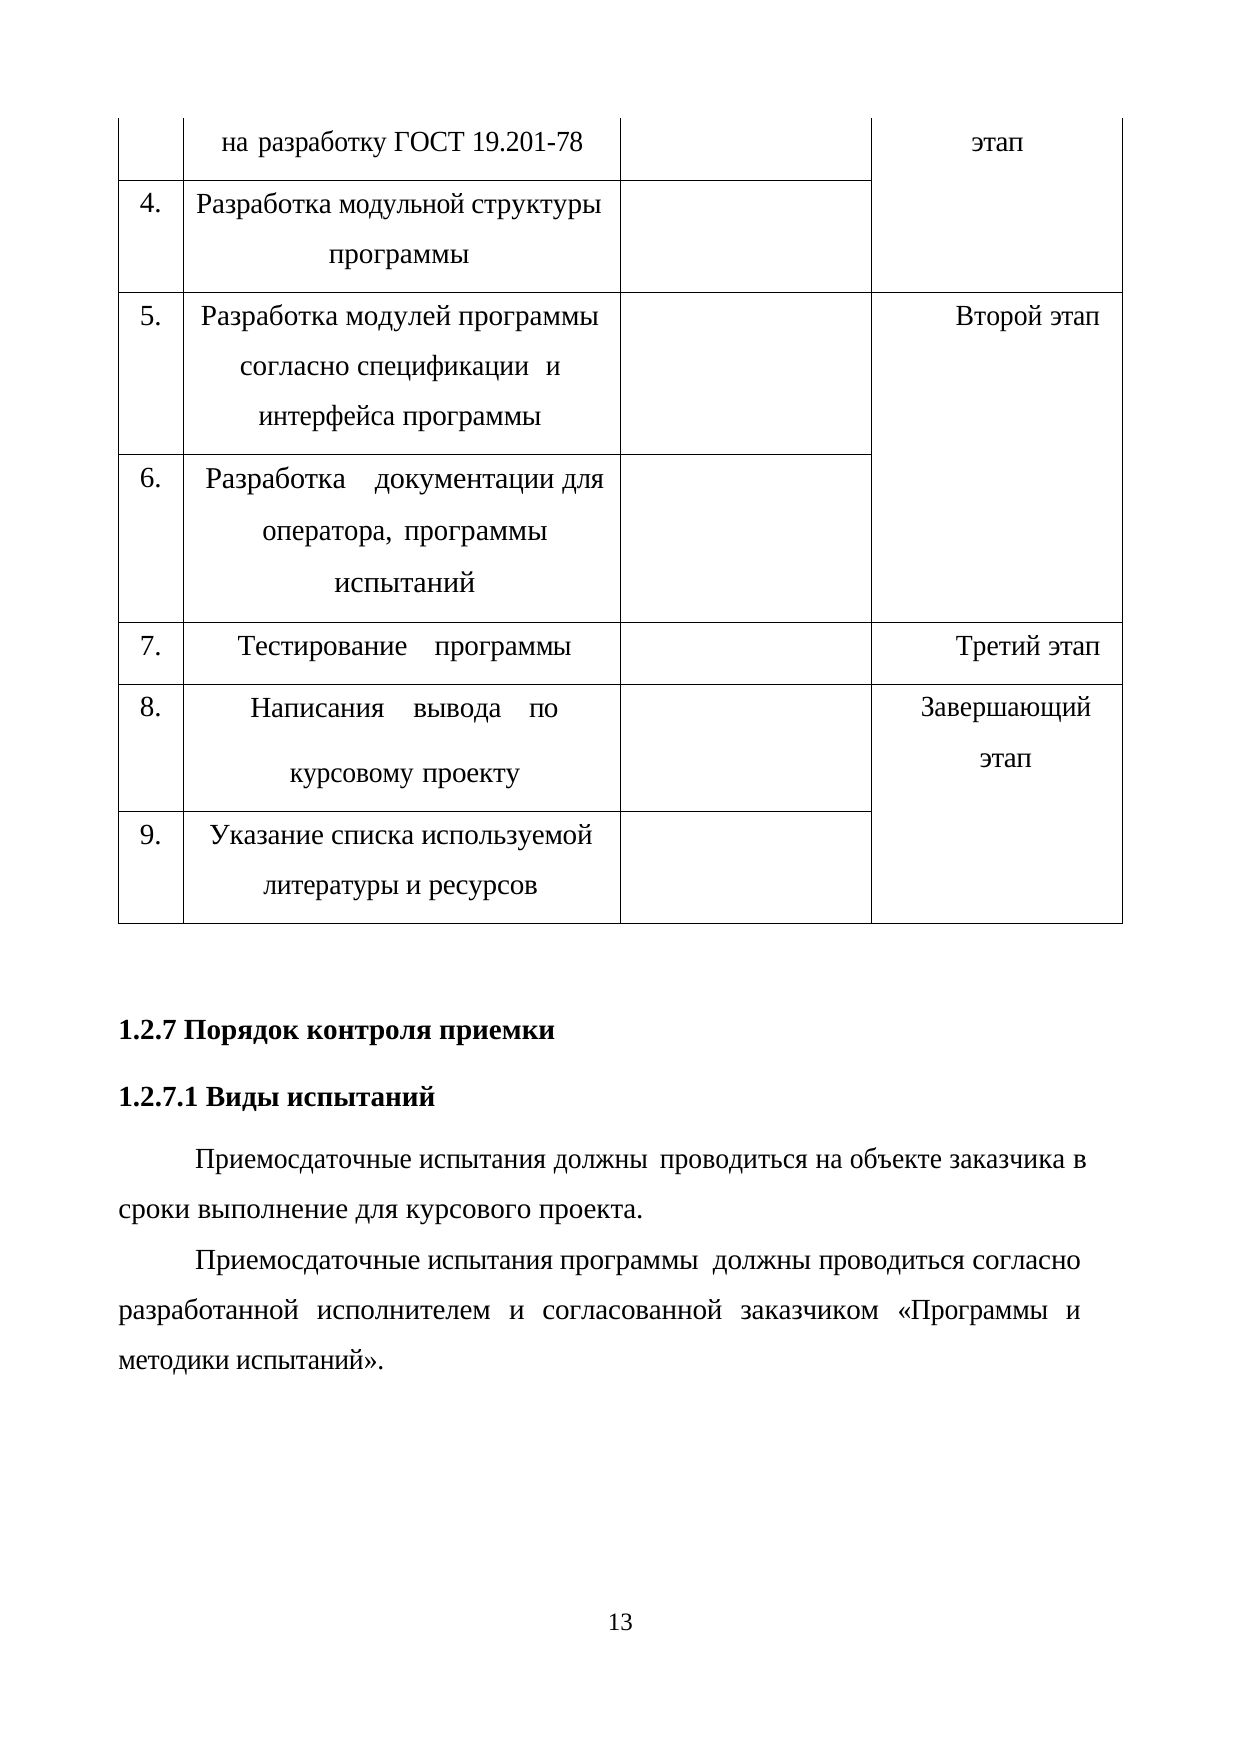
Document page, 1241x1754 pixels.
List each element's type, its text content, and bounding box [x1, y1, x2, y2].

table_cell 7. [119, 623, 183, 684]
table_cell [621, 293, 871, 454]
subtitle 1.2.7.1 Виды испытаний [118, 1079, 1122, 1113]
table_cell [621, 118, 871, 180]
table_cell Разработка модульной структуры программы [184, 181, 620, 292]
table_cell на разработку ГОСТ 19.201-78 [184, 118, 620, 180]
table_cell Второй этап [872, 293, 1122, 622]
table_cell [621, 685, 871, 811]
table_cell 8. [119, 685, 183, 811]
text Приемосдаточные испытания должны проводиться на объекте заказчика в сроки выполнение для курсового проекта. [118, 1141, 1087, 1225]
table_cell Написания вывода по курсовому проекту [184, 685, 620, 811]
table_cell [621, 623, 871, 684]
table_cell 6. [119, 455, 183, 622]
table_cell Завершающий этап [872, 685, 1122, 923]
table_cell 9. [119, 812, 183, 923]
table_cell Разработка документации для оператора, программы испытаний [184, 455, 620, 622]
table_cell [621, 812, 871, 923]
table_cell этап [872, 118, 1122, 292]
table_cell 5. [119, 293, 183, 454]
subtitle 1.2.7 Порядок контроля приемки [118, 1012, 1122, 1046]
table_cell Указание списка используемой литературы и ресурсов [184, 812, 620, 923]
table_cell [119, 118, 183, 180]
text Приемосдаточные испытания программы должны проводиться согласно разработанной исполнителем и согласованной заказчиком «Программы и методики испытаний». [118, 1242, 1081, 1376]
table_cell 4. [119, 181, 183, 292]
table_cell [621, 181, 871, 292]
table_cell Разработка модулей программы согласно спецификации и интерфейса программы [184, 293, 620, 454]
table_cell [621, 455, 871, 622]
table_cell Третий этап [872, 623, 1122, 684]
table_cell Тестирование программы [184, 623, 620, 684]
